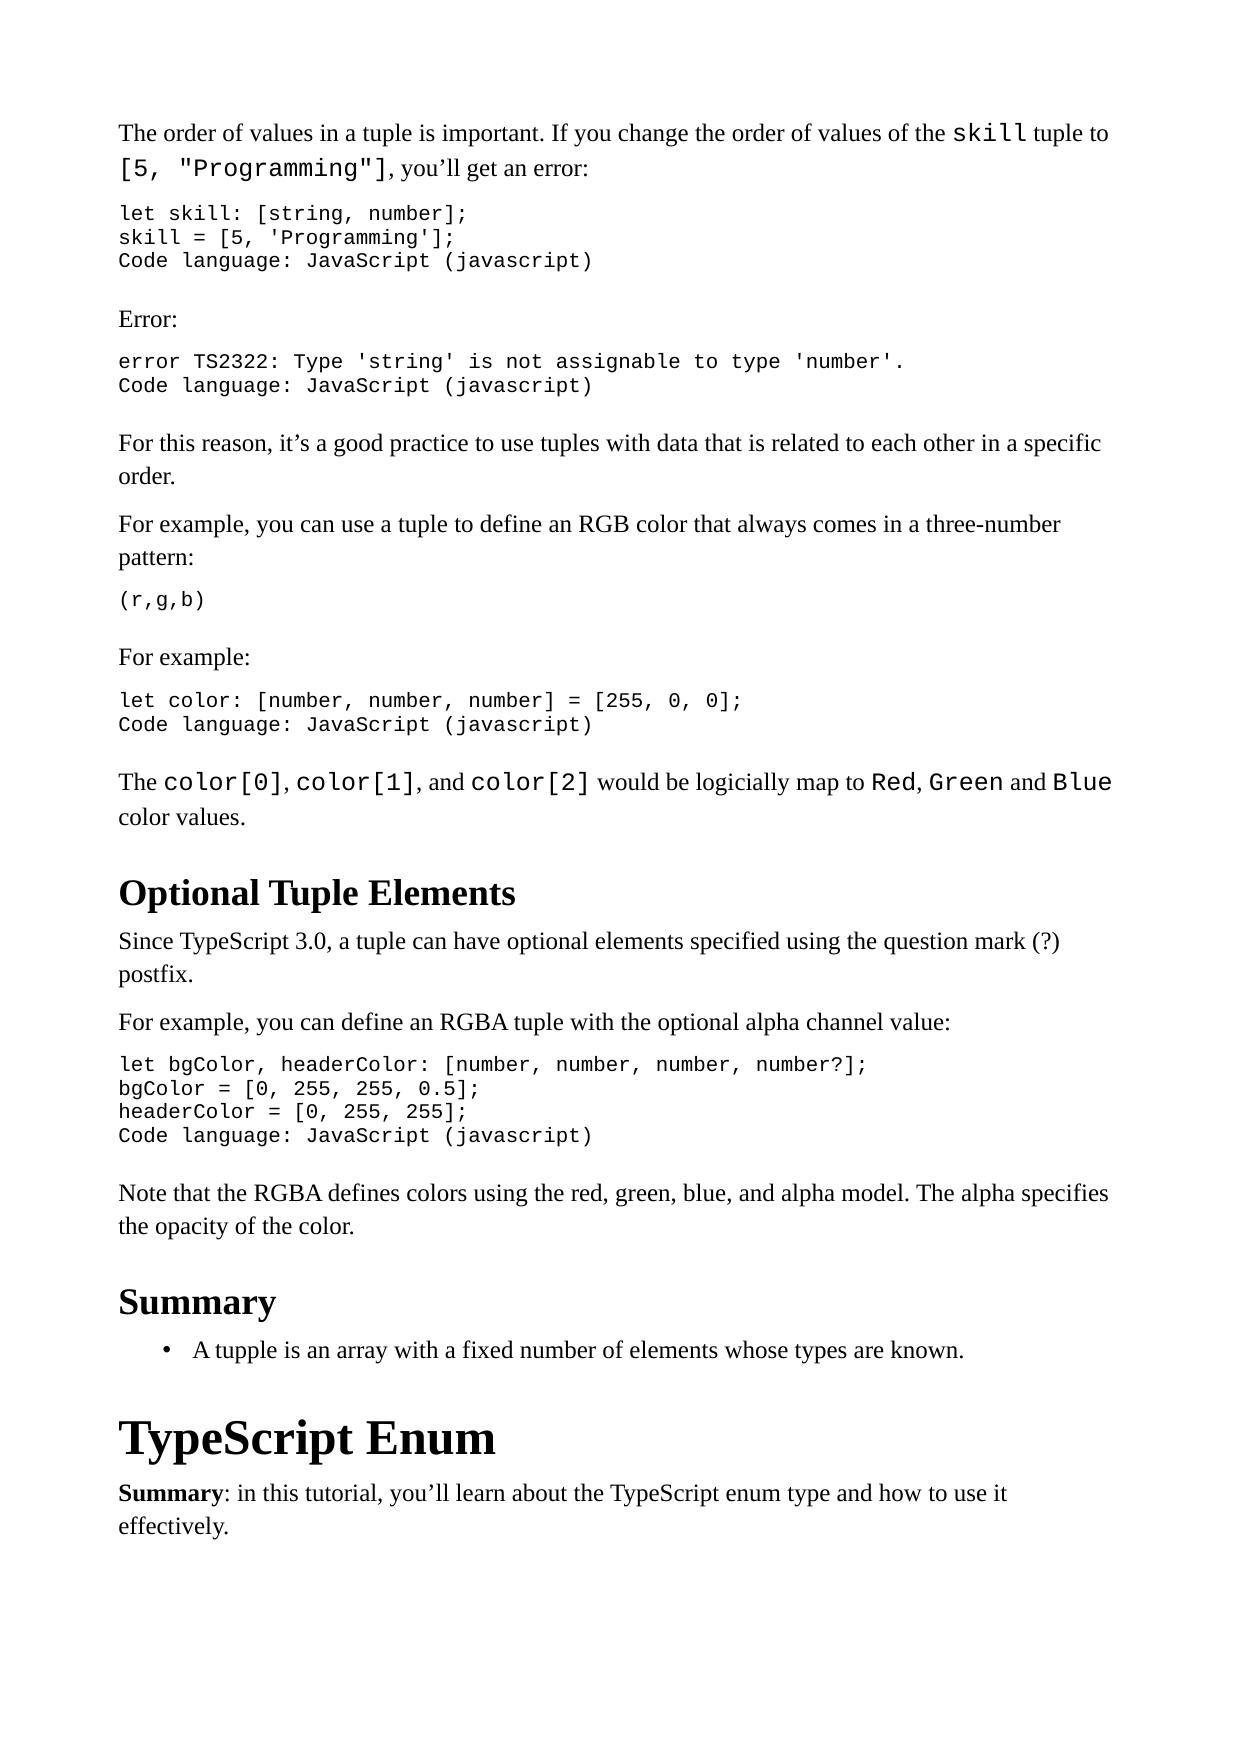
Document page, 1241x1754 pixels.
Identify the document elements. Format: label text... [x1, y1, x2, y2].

text Code language: JavaScript (javascript) [118, 714, 1122, 737]
text Code language: JavaScript (javascript) [118, 375, 1122, 398]
text For this reason, it’s a good practice to use tuples with data that is related to each other in a specific order. [118, 428, 1122, 490]
text Code language: JavaScript (javascript) [118, 1125, 1122, 1149]
text headerColor = [0, 255, 255]; [118, 1101, 1122, 1125]
text Error: [118, 304, 1122, 332]
text The order of values in a tuple is important. If you change the order of values of the skill tuple to [5, "Programming"], you’ll get an error: [118, 118, 1122, 184]
text let color: [number, number, number] = [255, 0, 0]; [118, 690, 1122, 714]
subtitle Optional Tuple Elements [118, 870, 1122, 913]
text For example, you can define an RGBA tuple with the optional alpha channel value: [118, 1007, 1122, 1035]
text let bgColor, headerColor: [number, number, number, number?]; [118, 1054, 1122, 1078]
text bgColor = [0, 255, 255, 0.5]; [118, 1078, 1122, 1101]
text Summary: in this tutorial, you’ll learn about the TypeScript enum type and how to use it effectively. [118, 1478, 1122, 1540]
subtitle Summary [118, 1280, 1122, 1323]
text For example, you can use a tuple to define an RGB color that always comes in a three-number pattern: [118, 509, 1122, 570]
text (r,g,b) [118, 589, 1122, 613]
text error TS2322: Type 'string' is not assignable to type 'number'. [118, 351, 1122, 375]
text For example: [118, 642, 1122, 671]
text skill = [5, 'Programming']; [118, 227, 1122, 251]
text Since TypeScript 3.0, a tuple can have optional elements specified using the question mark (?) postfix. [118, 926, 1122, 988]
text Note that the RGBA defines colors using the red, green, blue, and alpha model. The alpha specifies the opacity of the color. [118, 1178, 1122, 1240]
list A tupple is an array with a fixed number of elements whose types are known. [162, 1335, 1122, 1364]
text let skill: [string, number]; [118, 203, 1122, 227]
text Code language: JavaScript (javascript) [118, 251, 1122, 274]
subtitle TypeScript Enum [118, 1408, 1122, 1465]
text The color[0], color[1], and color[2] would be logicially map to Red, Green and Blue color values. [118, 767, 1122, 831]
